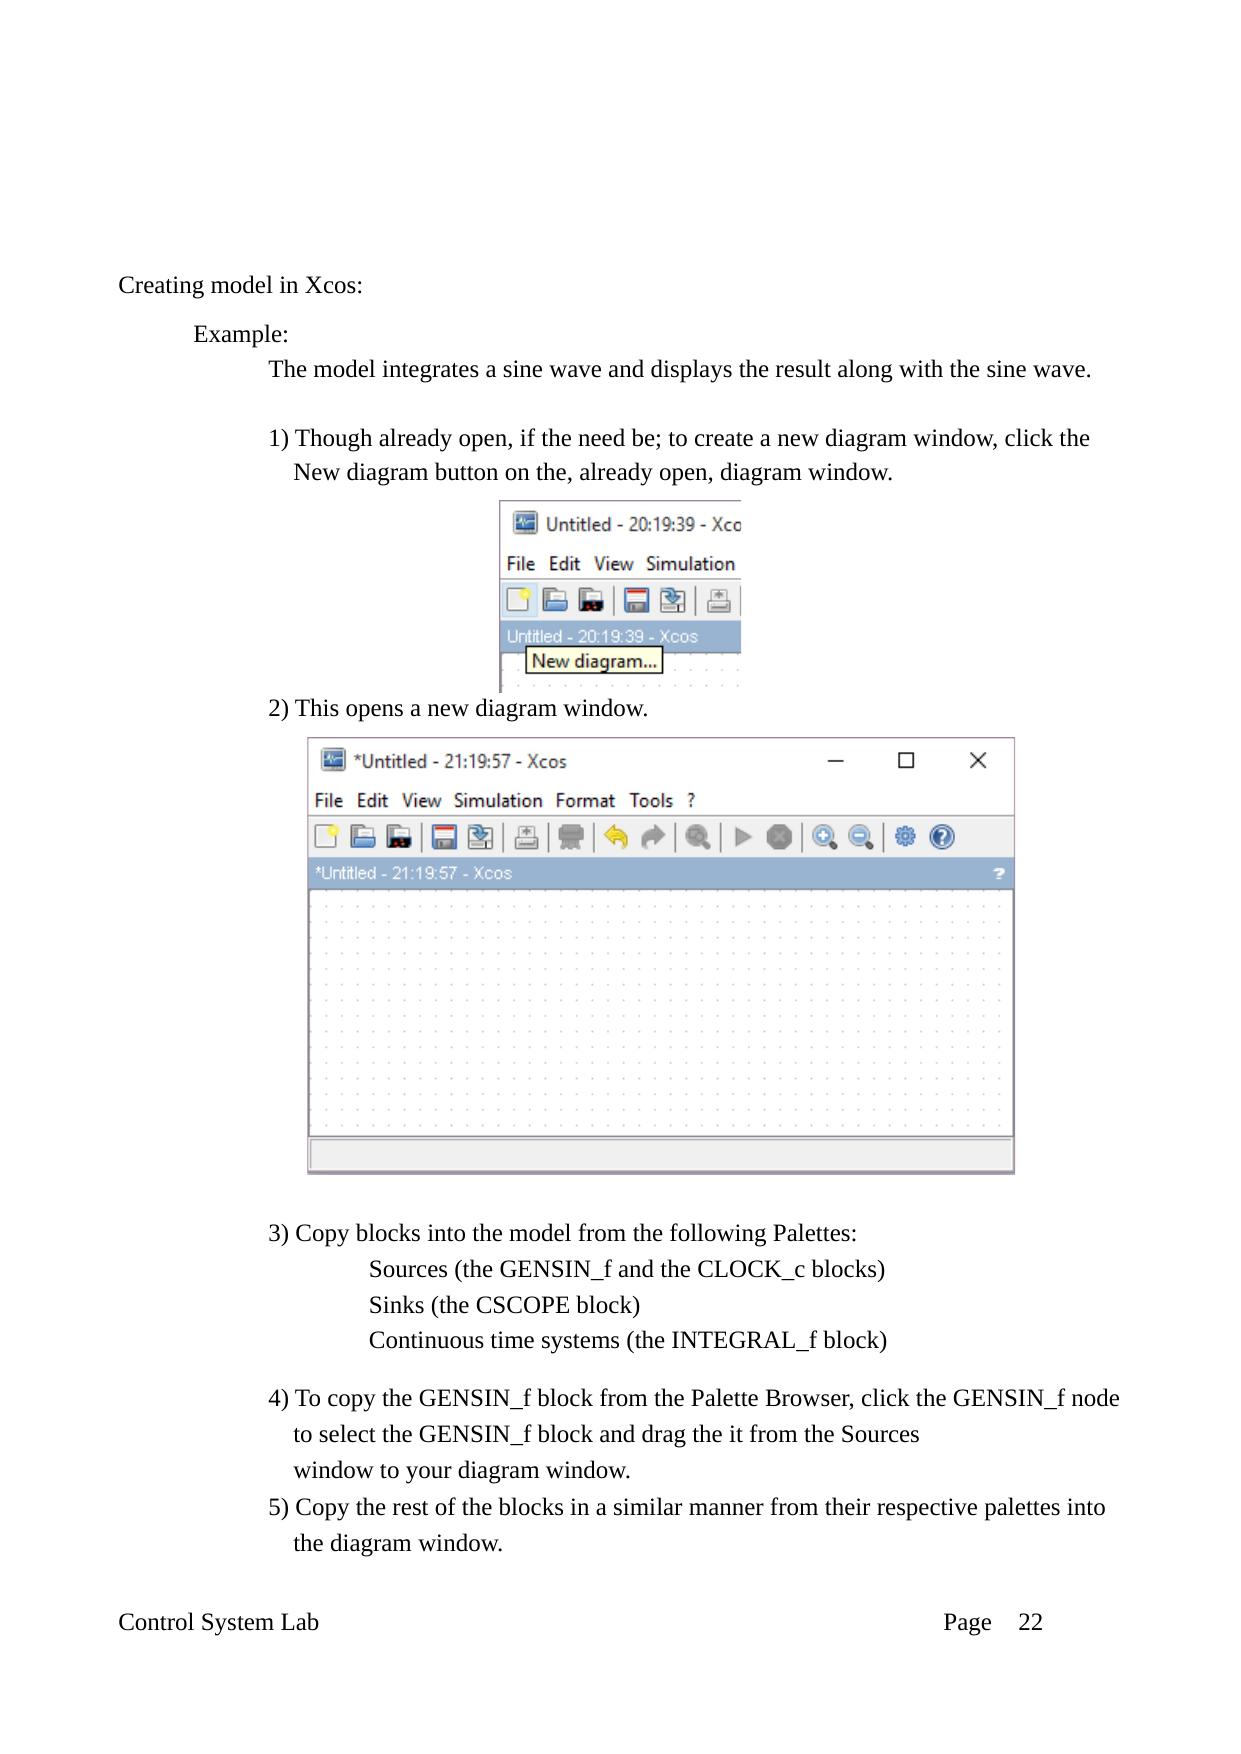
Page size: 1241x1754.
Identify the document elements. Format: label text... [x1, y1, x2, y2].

text 3) Copy blocks into the model from the following Palettes: [118, 1218, 1122, 1247]
text 2) This opens a new diagram window. [118, 693, 1122, 722]
text  Sinks (the CSCOPE block) [118, 1290, 1122, 1318]
picture [307, 737, 1016, 1175]
text  Sources (the GENSIN_f and the CLOCK_c blocks) [118, 1254, 1122, 1282]
text the diagram window. [268, 1528, 1122, 1556]
text Example: The model integrates a sine wave and displays the result along with the sine wave. 1) Though already open, if the need be; to create a new diagram window, click the New diagram button on the, already open, diagram window. [118, 314, 1122, 486]
text 4) To copy the GENSIN_f block from the Palette Browser, click the GENSIN_f node [268, 1383, 1122, 1412]
text Creating model in Xcos: [118, 265, 1122, 299]
text  Continuous time systems (the INTEGRAL_f block) [118, 1326, 1122, 1354]
picture [499, 500, 742, 693]
text to select the GENSIN_f block and drag the it from the Sources [268, 1419, 1122, 1448]
text 5) Copy the rest of the blocks in a similar manner from their respective palettes into [268, 1492, 1122, 1520]
text window to your diagram window. [268, 1455, 1122, 1484]
